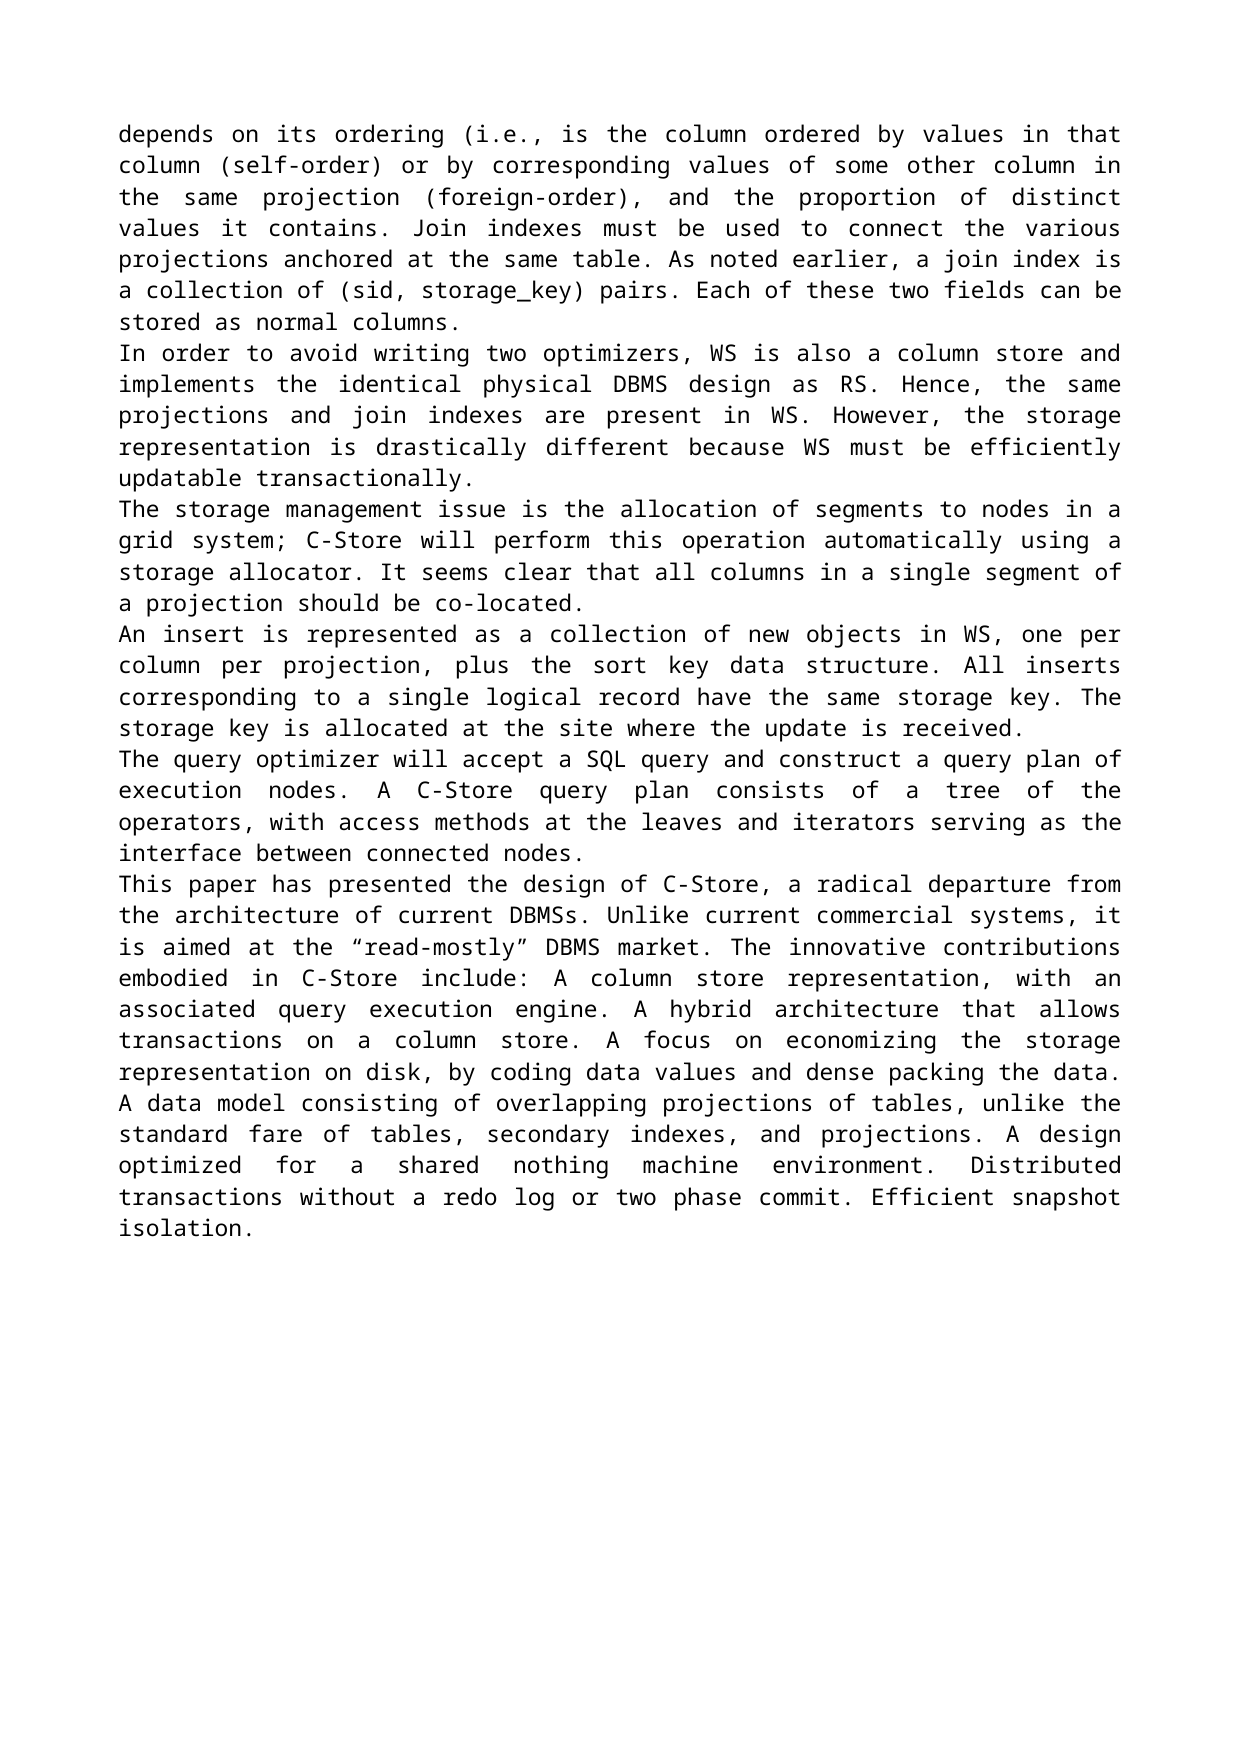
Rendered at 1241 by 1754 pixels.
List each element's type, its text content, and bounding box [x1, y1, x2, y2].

text depends on its ordering (i.e., is the column ordered by values in that column (self-order) or by corresponding values of some other column in the same projection (foreign-order), and the proportion of distinct values it contains. Join indexes must be used to connect the various projections anchored at the same table. As noted earlier, a join index is a collection of (sid, storage_key) pairs. Each of these two fields can be stored as normal columns. [118, 118, 1122, 337]
text In order to avoid writing two optimizers, WS is also a column store and implements the identical physical DBMS design as RS. Hence, the same projections and join indexes are present in WS. However, the storage representation is drastically different because WS must be efficiently updatable transactionally. [118, 337, 1122, 493]
text An insert is represented as a collection of new objects in WS, one per column per projection, plus the sort key data structure. All inserts corresponding to a single logical record have the same storage key. The storage key is allocated at the site where the update is received. [118, 618, 1122, 743]
text The query optimizer will accept a SQL query and construct a query plan of execution nodes. A C-Store query plan consists of a tree of the operators, with access methods at the leaves and iterators serving as the interface between connected nodes. [118, 743, 1122, 868]
text The storage management issue is the allocation of segments to nodes in a grid system; C-Store will perform this operation automatically using a storage allocator. It seems clear that all columns in a single segment of a projection should be co-located. [118, 493, 1122, 618]
text This paper has presented the design of C-Store, a radical departure from the architecture of current DBMSs. Unlike current commercial systems, it is aimed at the “read-mostly” DBMS market. The innovative contributions embodied in C-Store include: A column store representation, with an associated query execution engine. A hybrid architecture that allows transactions on a column store. A focus on economizing the storage representation on disk, by coding data values and dense packing the data. A data model consisting of overlapping projections of tables, unlike the standard fare of tables, secondary indexes, and projections. A design optimized for a shared nothing machine environment. Distributed transactions without a redo log or two phase commit. Efficient snapshot isolation. [118, 868, 1122, 1243]
